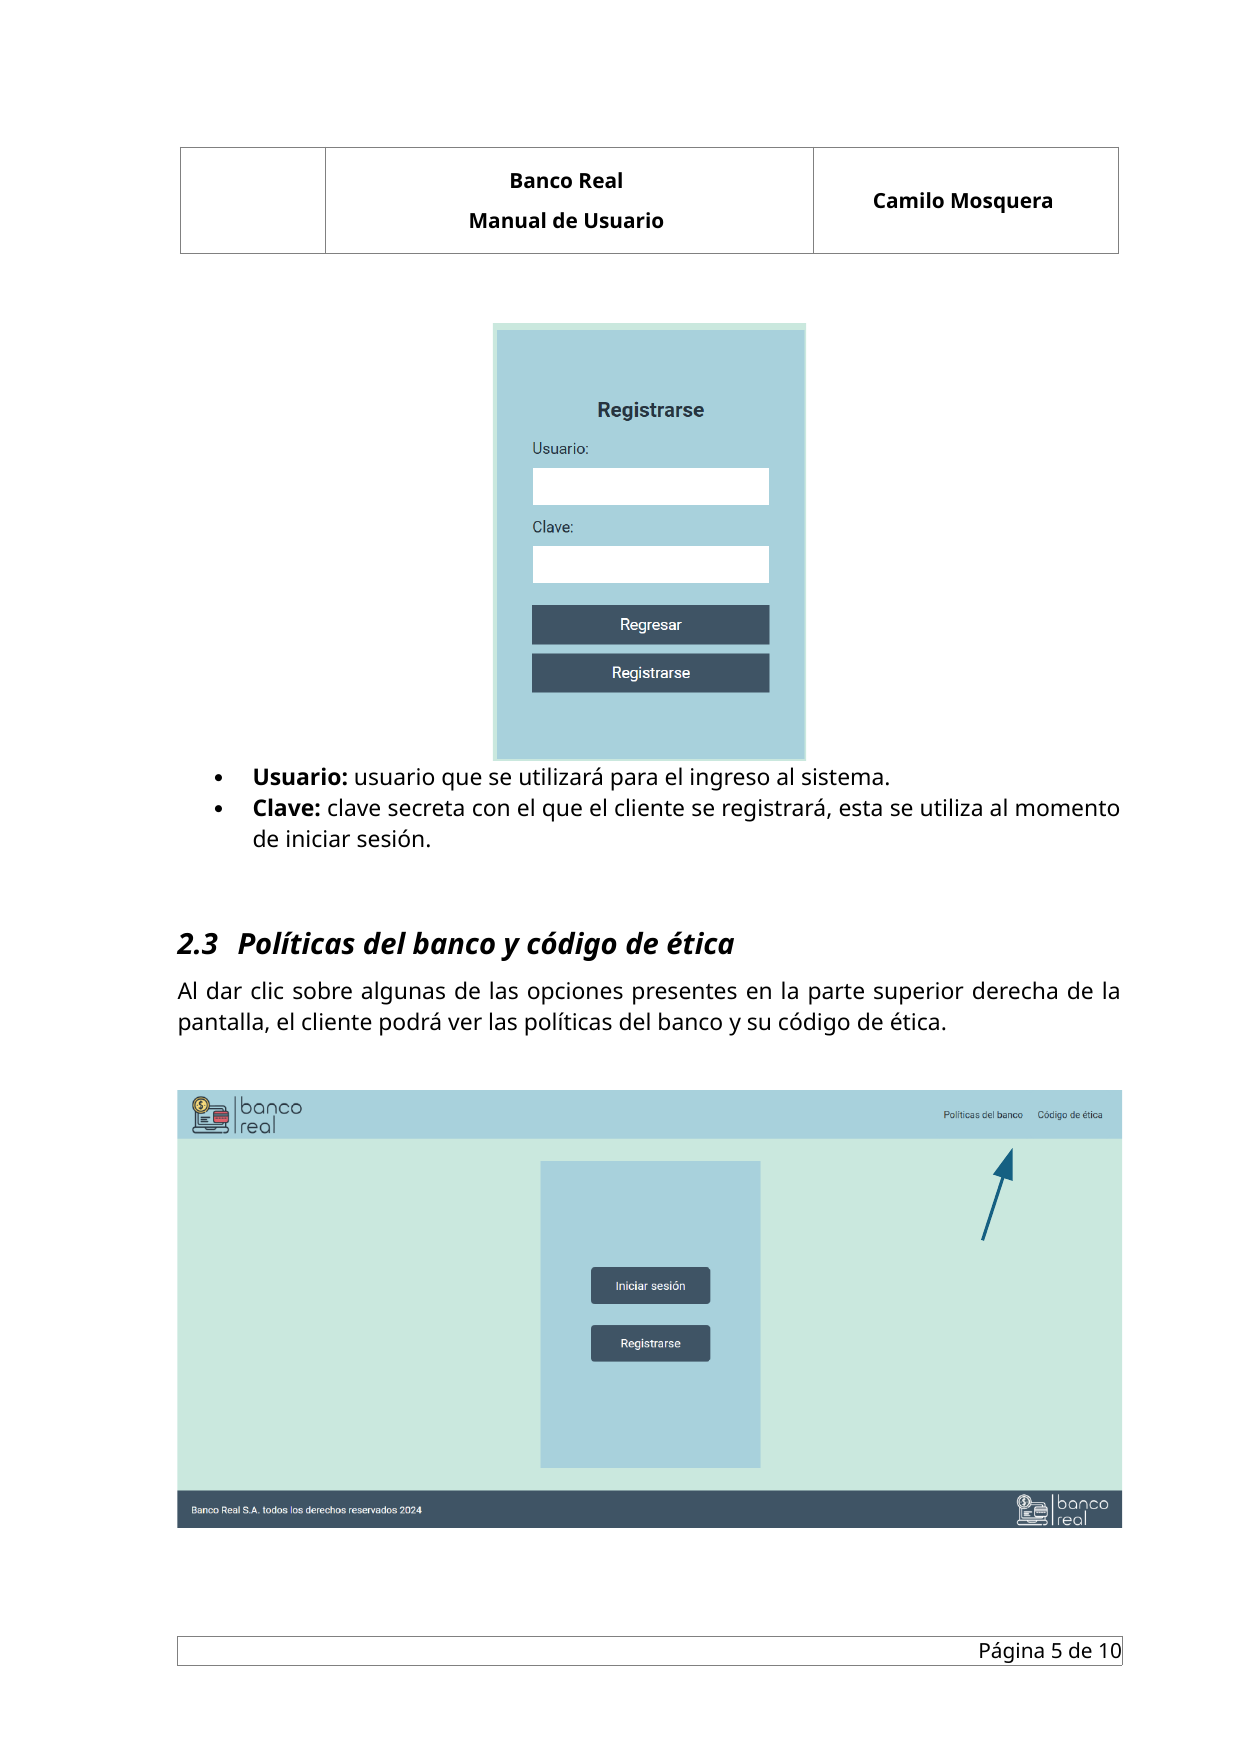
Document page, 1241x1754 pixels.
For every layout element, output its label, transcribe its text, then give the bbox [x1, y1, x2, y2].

subtitle Políticas del banco y código de ética [177, 923, 1122, 963]
text Al dar clic sobre algunas de las opciones presentes en la parte superior derecha de la pantalla, el cliente podrá ver las políticas del banco y su código de ética. [177, 975, 1122, 1038]
list Usuario: usuario que se utilizará para el ingreso al sistema. [215, 310, 1122, 792]
list Clave: clave secreta con el que el cliente se registrará, esta se utiliza al momento de iniciar sesión. [215, 792, 1122, 854]
